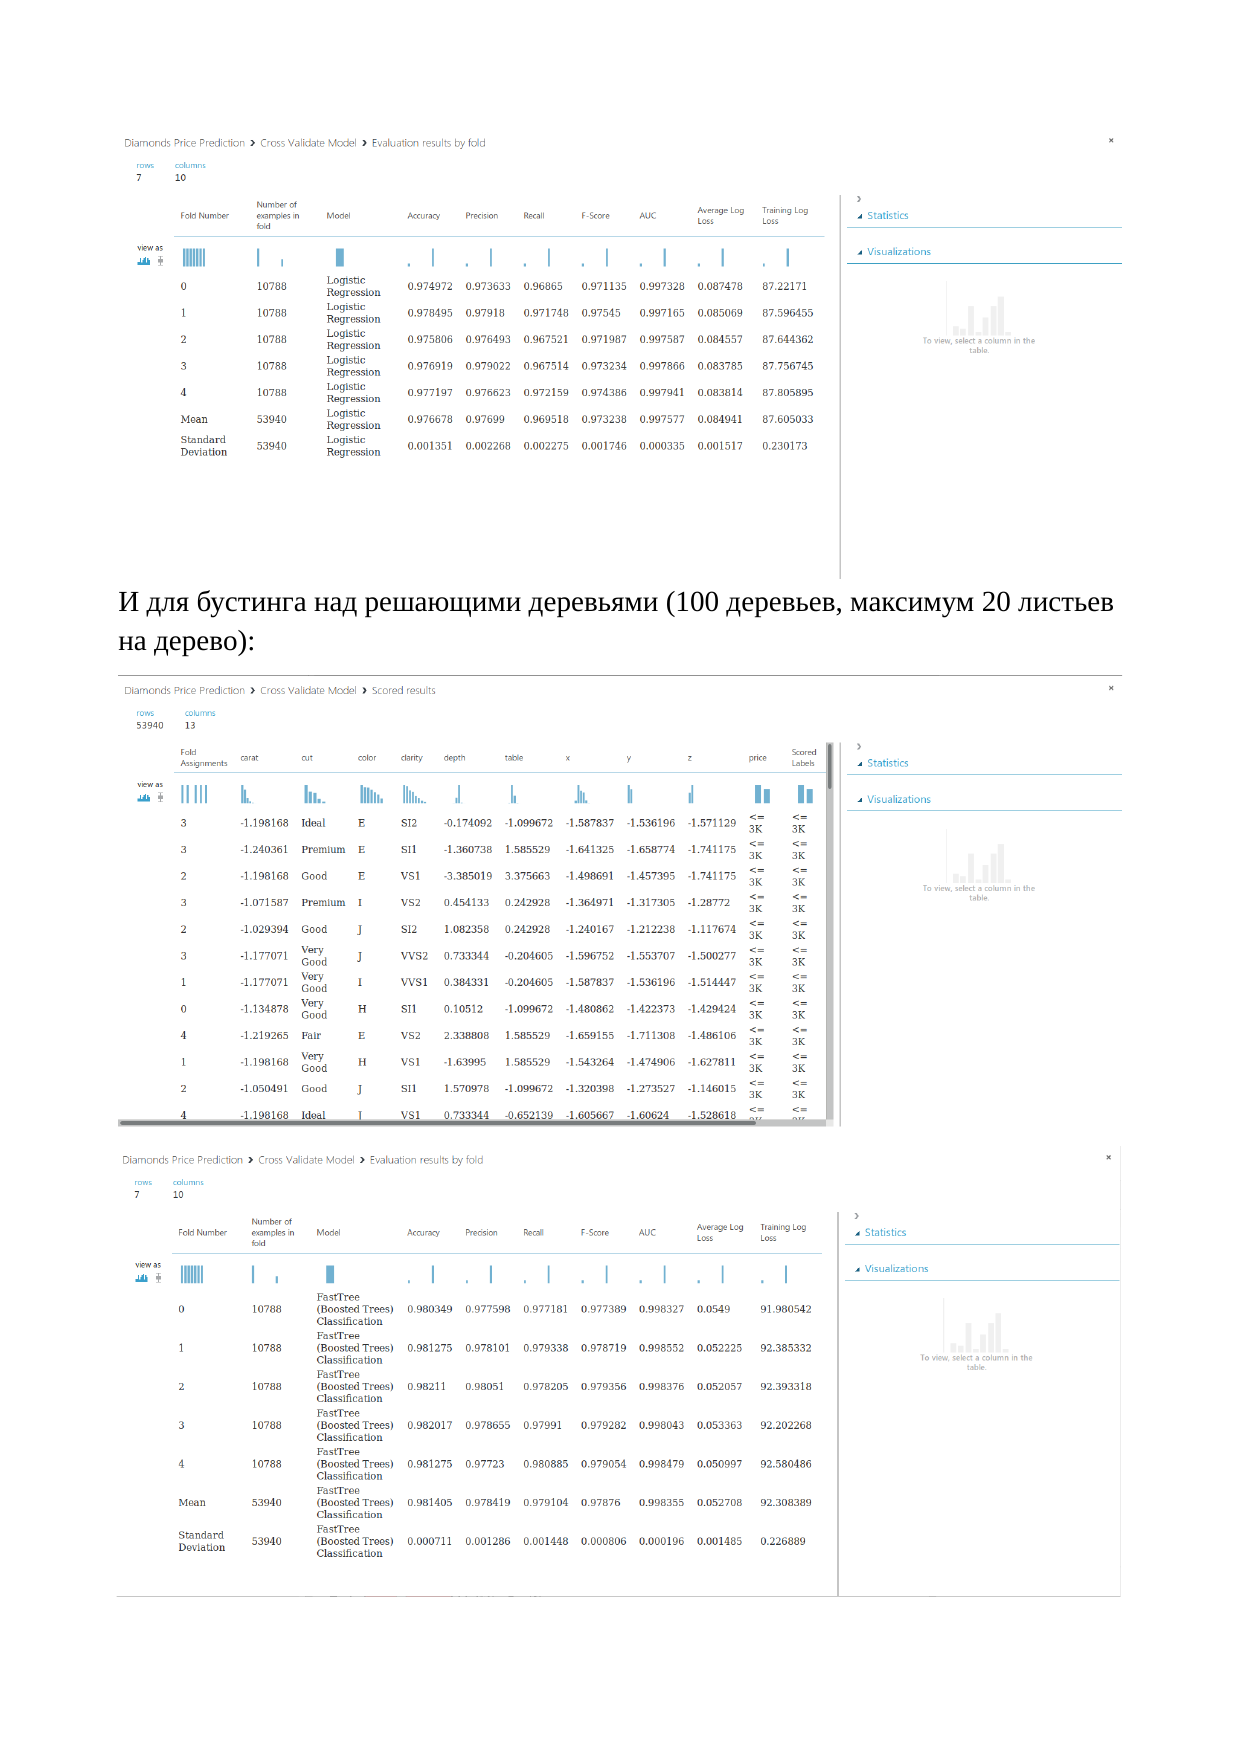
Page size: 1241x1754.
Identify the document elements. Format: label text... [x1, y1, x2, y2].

text И для бустинга над решающими деревьями (100 деревьев, максимум 20 листьев на дерево): [118, 579, 1122, 656]
picture [118, 129, 1123, 579]
text [118, 118, 1122, 129]
picture [116, 1146, 1121, 1597]
picture [118, 675, 1123, 1127]
